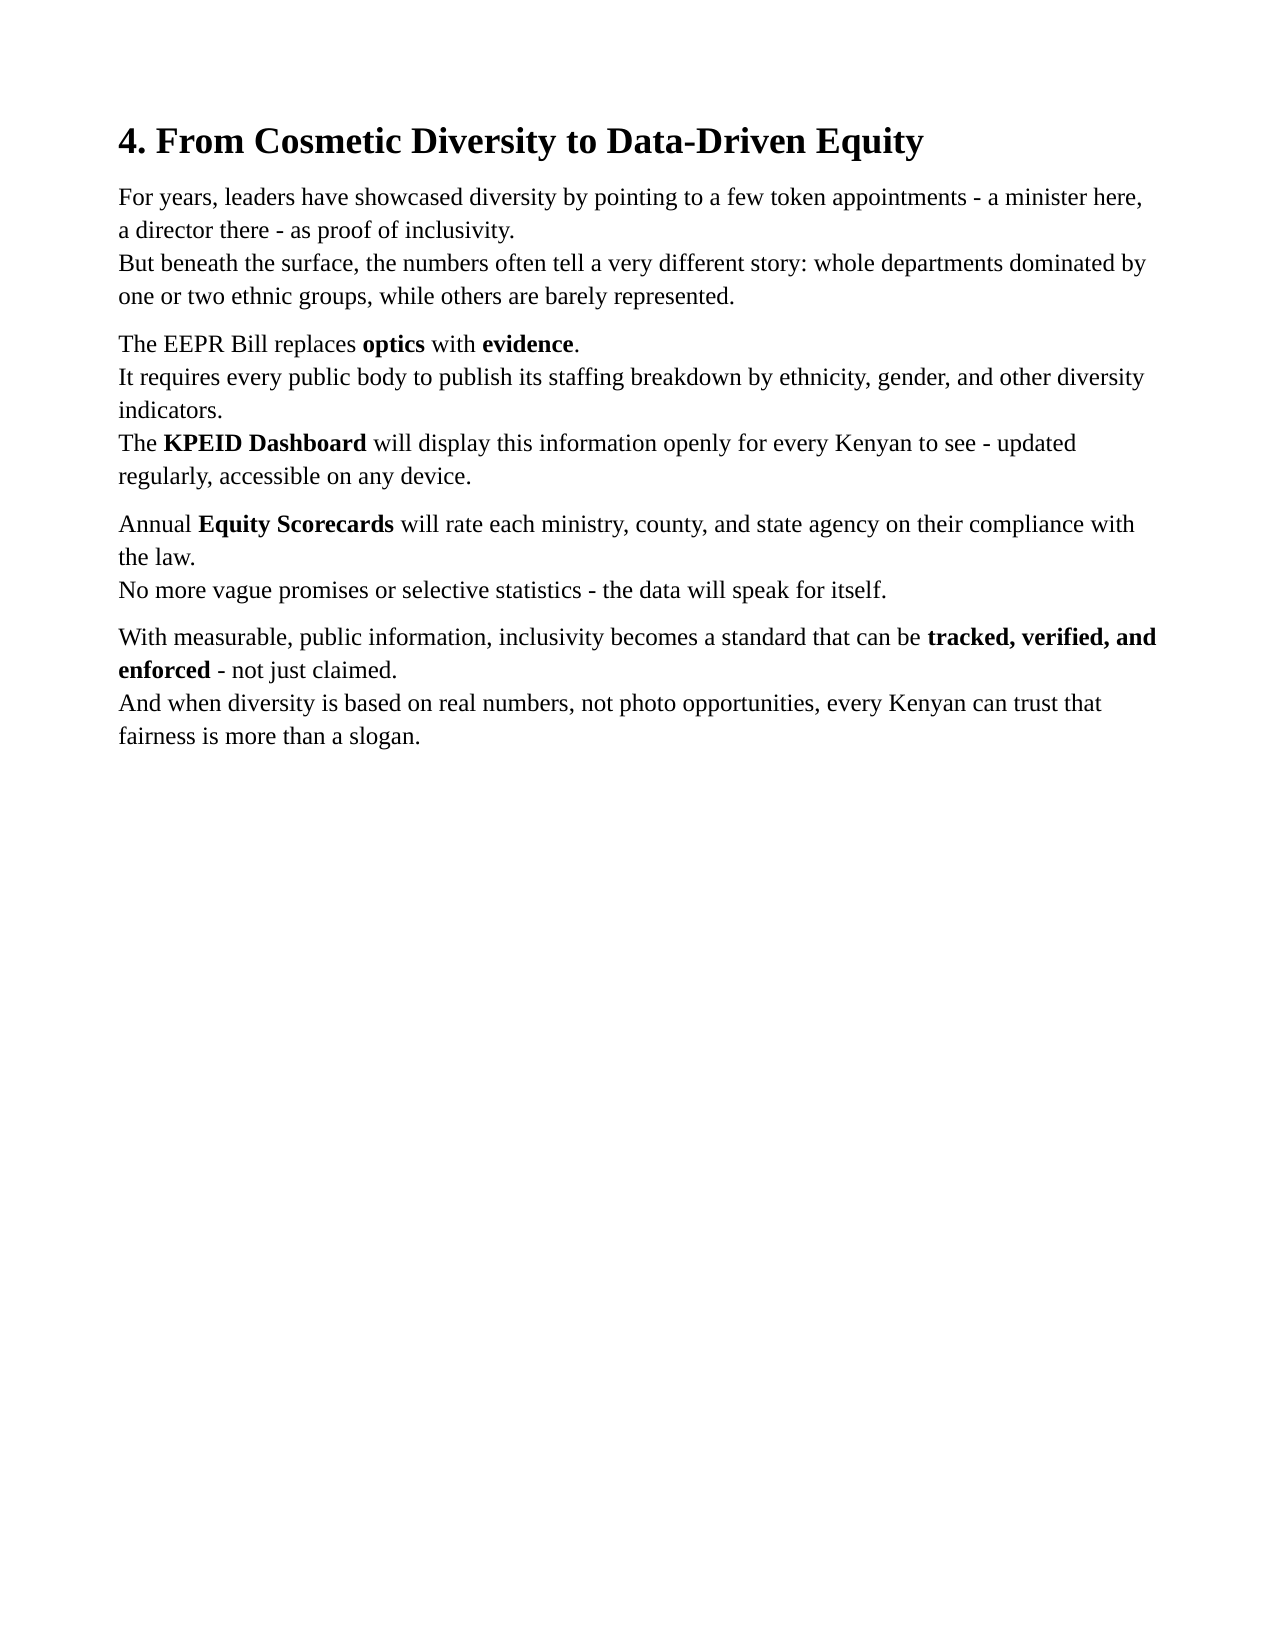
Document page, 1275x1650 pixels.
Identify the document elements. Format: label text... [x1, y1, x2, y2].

text For years, leaders have showcased diversity by pointing to a few token appointments - a minister here, a director there - as proof of inclusivity. But beneath the surface, the numbers often tell a very different story: whole departments dominated by one or two ethnic groups, while others are barely represented. [118, 182, 1157, 310]
text Annual Equity Scorecards will rate each ministry, county, and state agency on their compliance with the law. No more vague promises or selective statistics - the data will speak for itself. [118, 509, 1157, 603]
text The EEPR Bill replaces optics with evidence. It requires every public body to publish its staffing breakdown by ethnicity, gender, and other diversity indicators. The KPEID Dashboard will display this information openly for every Kenyan to see - updated regularly, accessible on any device. [118, 329, 1157, 490]
text With measurable, public information, inclusivity becomes a standard that can be tracked, verified, and enforced - not just claimed. And when diversity is based on real numbers, not photo opportunities, every Kenyan can trust that fairness is more than a slogan. [118, 622, 1157, 750]
subtitle 4. From Cosmetic Diversity to Data-Driven Equity [118, 118, 1157, 161]
